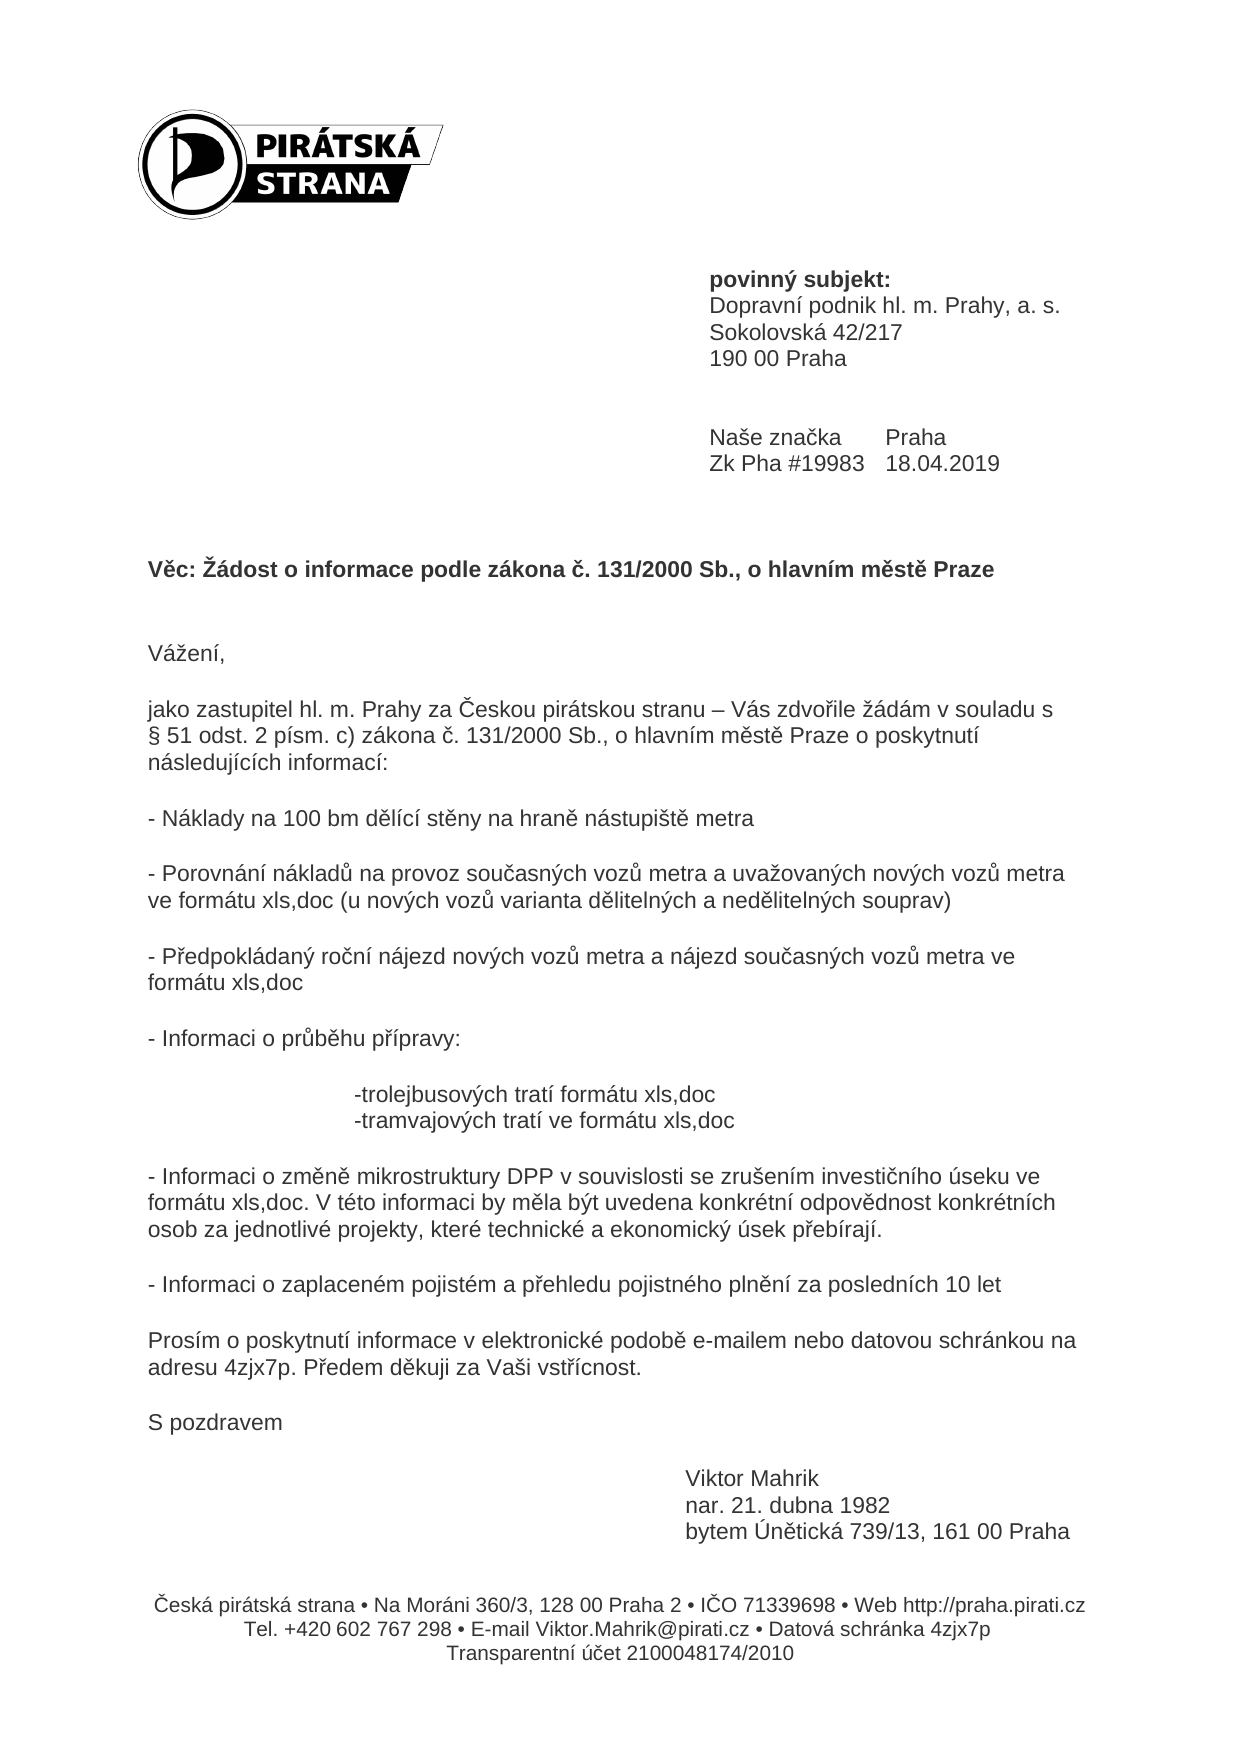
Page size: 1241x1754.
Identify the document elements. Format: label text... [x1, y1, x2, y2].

text povinný subjekt: [148, 266, 1093, 292]
text - Předpokládaný roční nájezd nových vozů metra a nájezd současných vozů metra ve formátu xls,doc [148, 943, 1093, 995]
text nar. 21. dubna 1982 [148, 1492, 1093, 1518]
text Sokolovská 42/217 [148, 318, 1093, 345]
text -trolejbusových tratí formátu xls,doc -tramvajových tratí ve formátu xls,doc [148, 1081, 1093, 1133]
text Věc: Žádost o informace podle zákona č. 131/2000 Sb., o hlavním městě Praze [148, 556, 1093, 582]
text Vážení, [148, 640, 1093, 667]
text 190 00 Praha [148, 345, 1093, 371]
text jako zastupitel hl. m. Prahy za Českou pirátskou stranu – Vás zdvořile žádám v souladu s § 51 odst. 2 písm. c) zákona č. 131/2000 Sb., o hlavním městě Praze o poskytnutí následujících informací: [148, 696, 1093, 775]
text - Informaci o změně mikrostruktury DPP v souvislosti se zrušením investičního úseku ve formátu xls,doc. V této informaci by měla být uvedena konkrétní odpovědnost konkrétních osob za jednotlivé projekty, které technické a ekonomický úsek přebírají. [148, 1163, 1093, 1242]
text bytem Únětická 739/13, 161 00 Praha [148, 1518, 1093, 1544]
text Prosím o poskytnutí informace v elektronické podobě e-mailem nebo datovou schránkou na adresu 4zjx7p. Předem děkuji za Vaši vstřícnost. [148, 1327, 1093, 1380]
text - Porovnání nákladů na provoz současných vozů metra a uvažovaných nových vozů metra ve formátu xls,doc (u nových vozů varianta dělitelných a nedělitelných souprav) [148, 860, 1093, 913]
text Viktor Mahrik [148, 1465, 1093, 1492]
text Naše značka Praha [148, 424, 1093, 450]
picture [123, 94, 458, 234]
text - Náklady na 100 bm dělící stěny na hraně nástupiště metra [148, 804, 1093, 831]
text - Informaci o zaplaceném pojistém a přehledu pojistného plnění za posledních 10 let [148, 1271, 1093, 1298]
text Dopravní podnik hl. m. Prahy, a. s. [148, 292, 1093, 318]
text Zk Pha #19983 18.04.2019 [148, 450, 1093, 477]
text S pozdravem [148, 1409, 1093, 1436]
text - Informaci o průběhu přípravy: [148, 1025, 1093, 1051]
